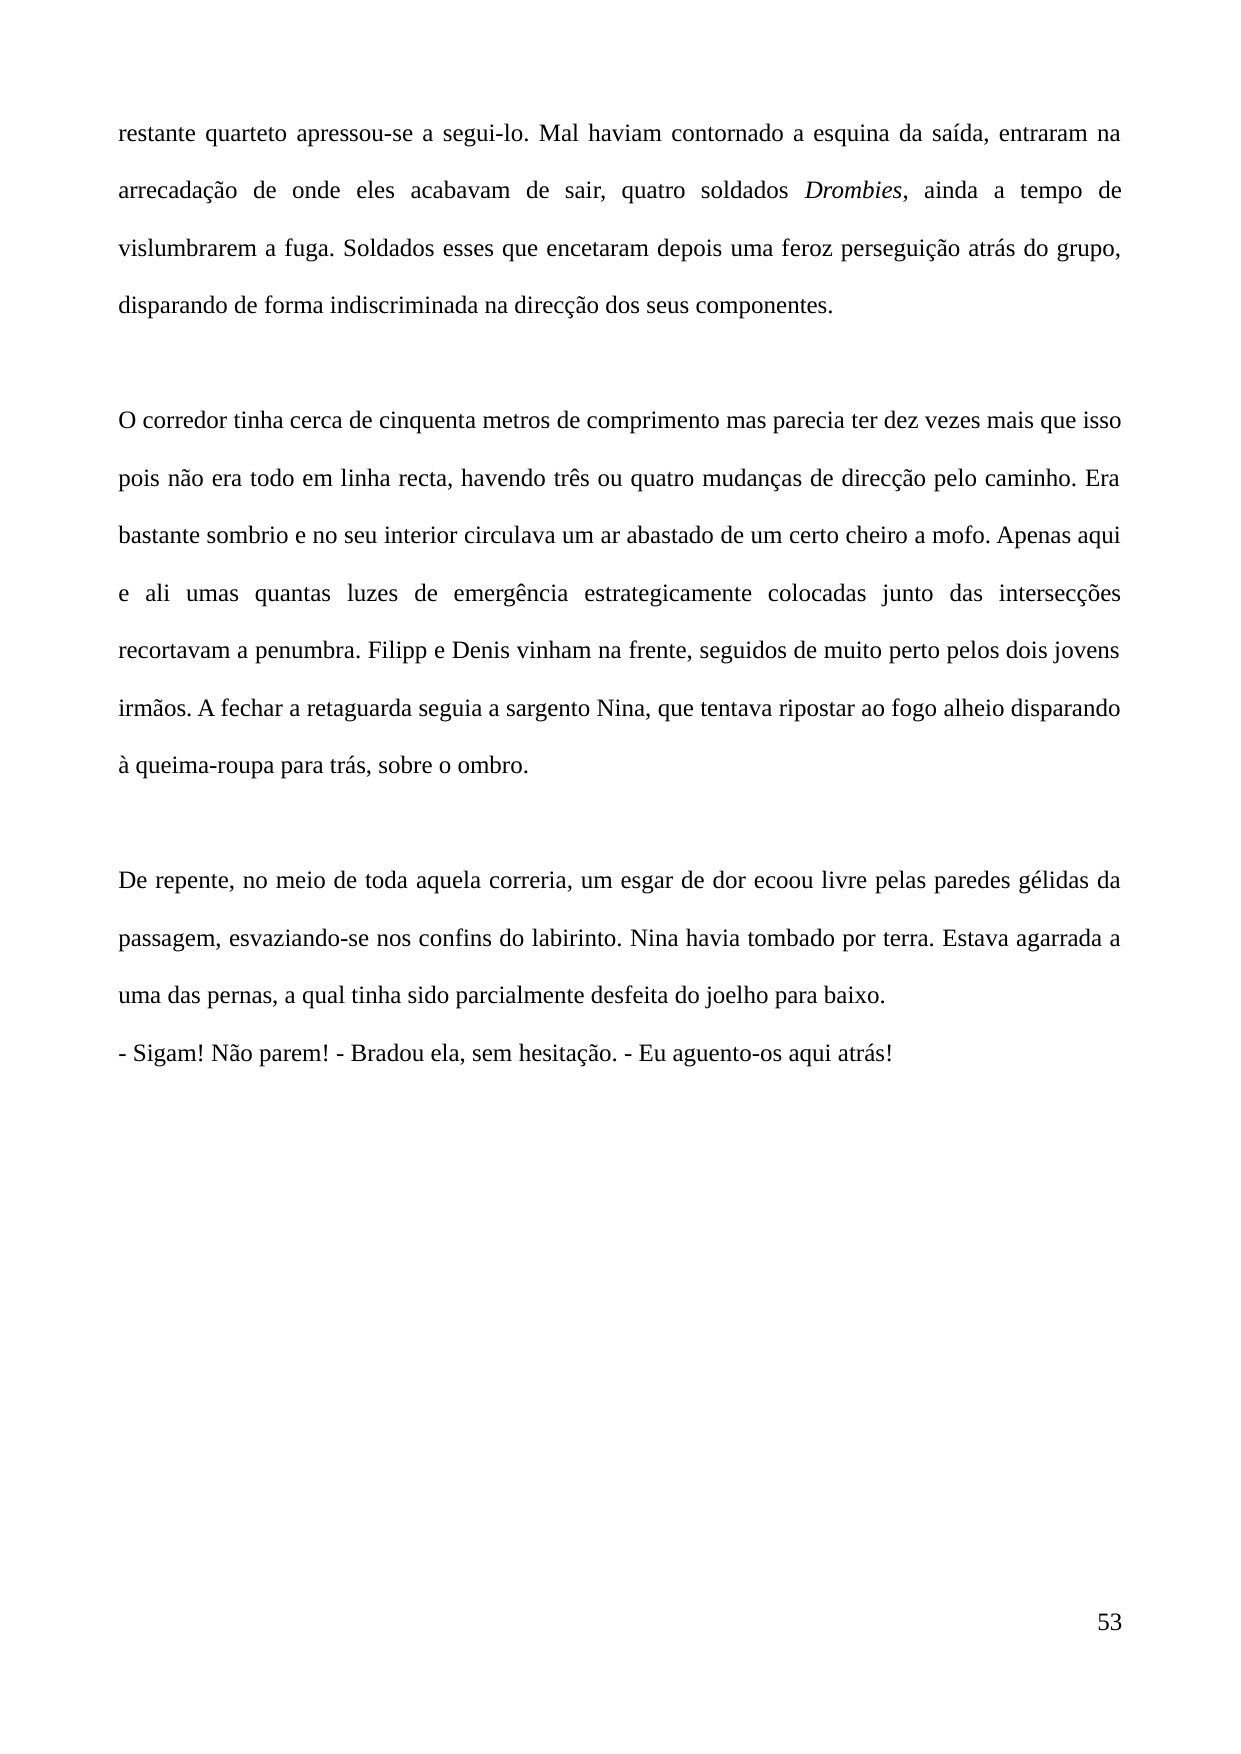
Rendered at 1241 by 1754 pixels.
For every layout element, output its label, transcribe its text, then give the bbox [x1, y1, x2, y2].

text De repente, no meio de toda aquela correria, um esgar de dor ecoou livre pelas paredes gélidas da passagem, esvaziando-se nos confins do labirinto. Nina havia tombado por terra. Estava agarrada a uma das pernas, a qual tinha sido parcialmente desfeita do joelho para baixo. [118, 866, 1122, 1009]
text restante quarteto apressou-se a segui-lo. Mal haviam contornado a esquina da saída, entraram na arrecadação de onde eles acabavam de sair, quatro soldados Drombies, ainda a tempo de vislumbrarem a fuga. Soldados esses que encetaram depois uma feroz perseguição atrás do grupo, disparando de forma indiscriminada na direcção dos seus componentes. [118, 118, 1122, 319]
text - Sigam! Não parem! - Bradou ela, sem hesitação. - Eu aguento-os aqui atrás! [118, 1038, 1122, 1067]
text O corredor tinha cerca de cinquenta metros de comprimento mas parecia ter dez vezes mais que isso pois não era todo em linha recta, havendo três ou quatro mudanças de direcção pelo caminho. Era bastante sombrio e no seu interior circulava um ar abastado de um certo cheiro a mofo. Apenas aqui e ali umas quantas luzes de emergência estrategicamente colocadas junto das intersecções recortavam a penumbra. Filipp e Denis vinham na frente, seguidos de muito perto pelos dois jovens irmãos. A fechar a retaguarda seguia a sargento Nina, que tentava ripostar ao fogo alheio disparando à queima-roupa para trás, sobre o ombro. [118, 406, 1122, 779]
